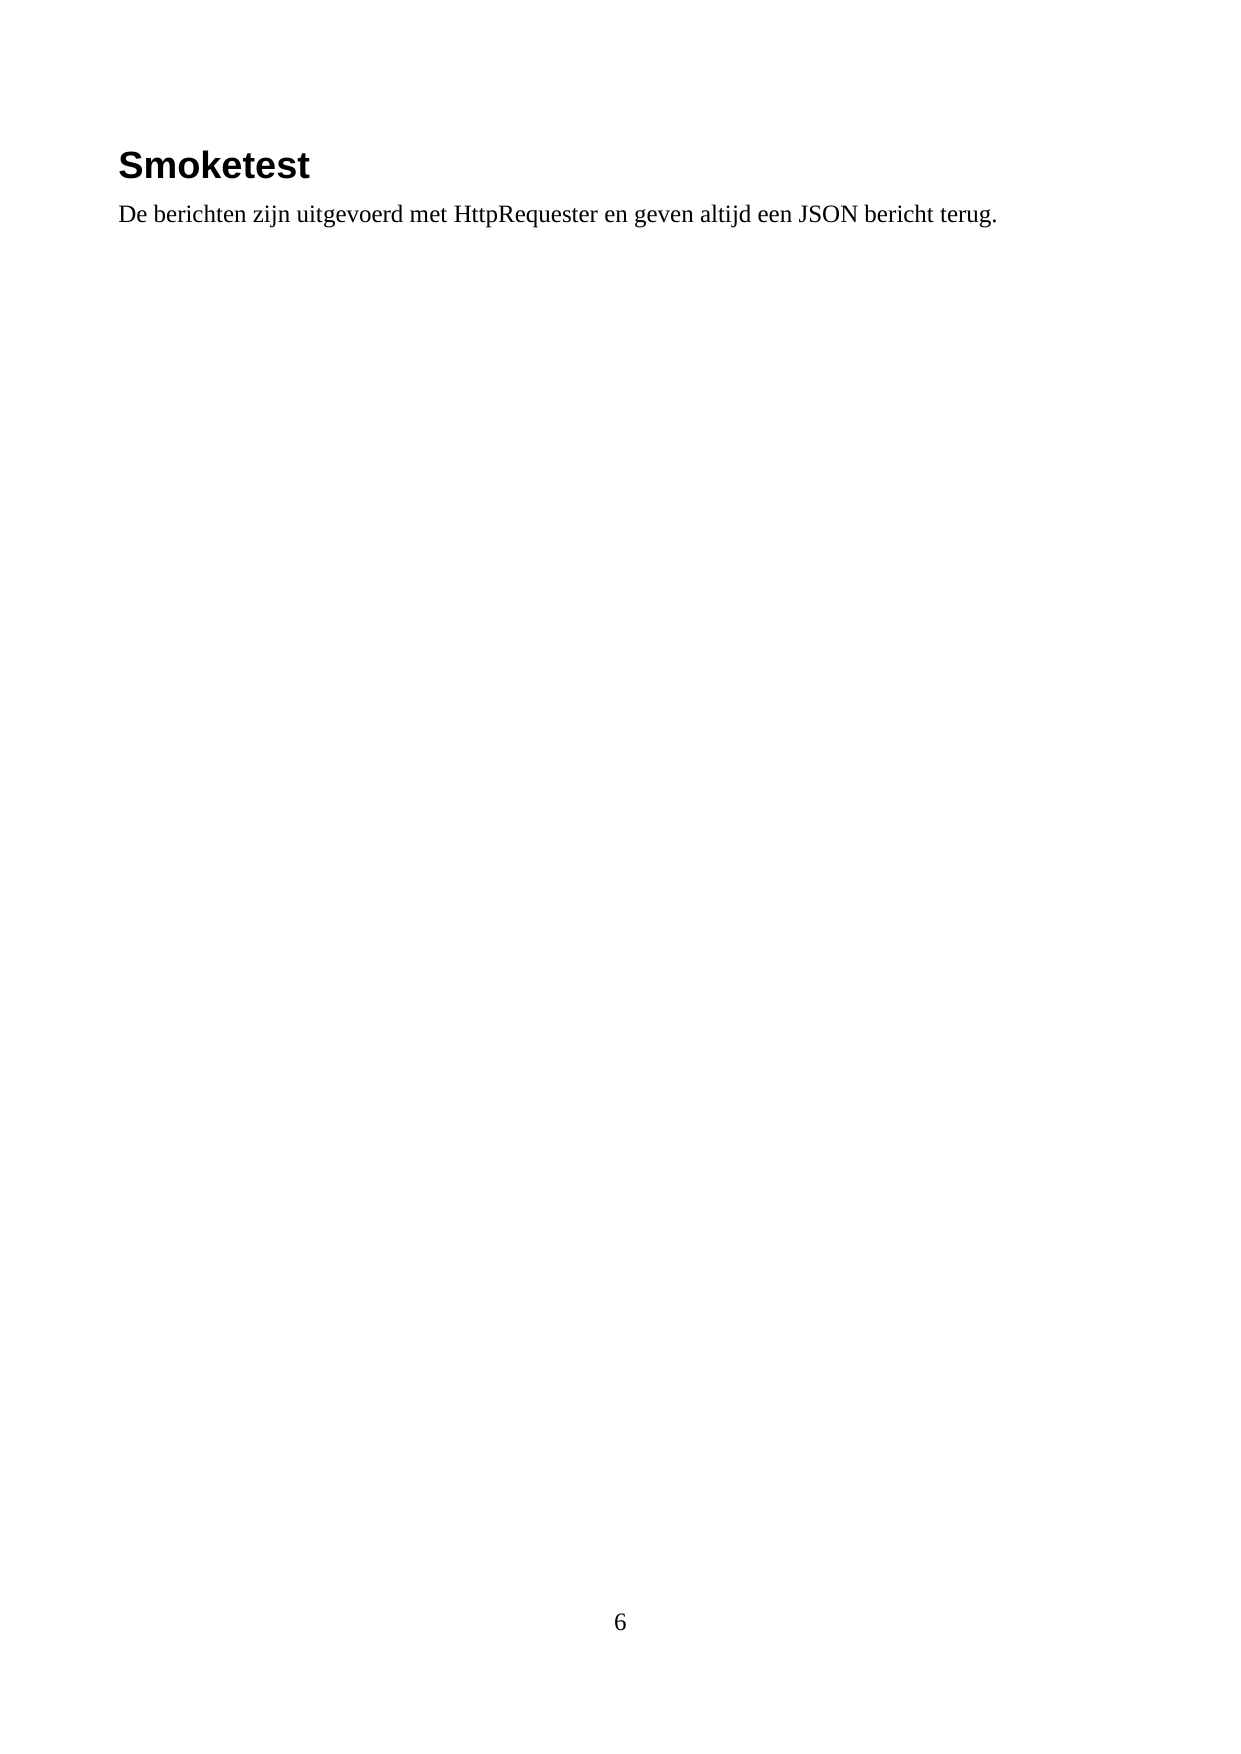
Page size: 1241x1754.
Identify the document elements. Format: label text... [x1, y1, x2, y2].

text De berichten zijn uitgevoerd met HttpRequester en geven altijd een JSON bericht terug. [118, 199, 1122, 228]
subtitle Smoketest [118, 143, 1122, 187]
